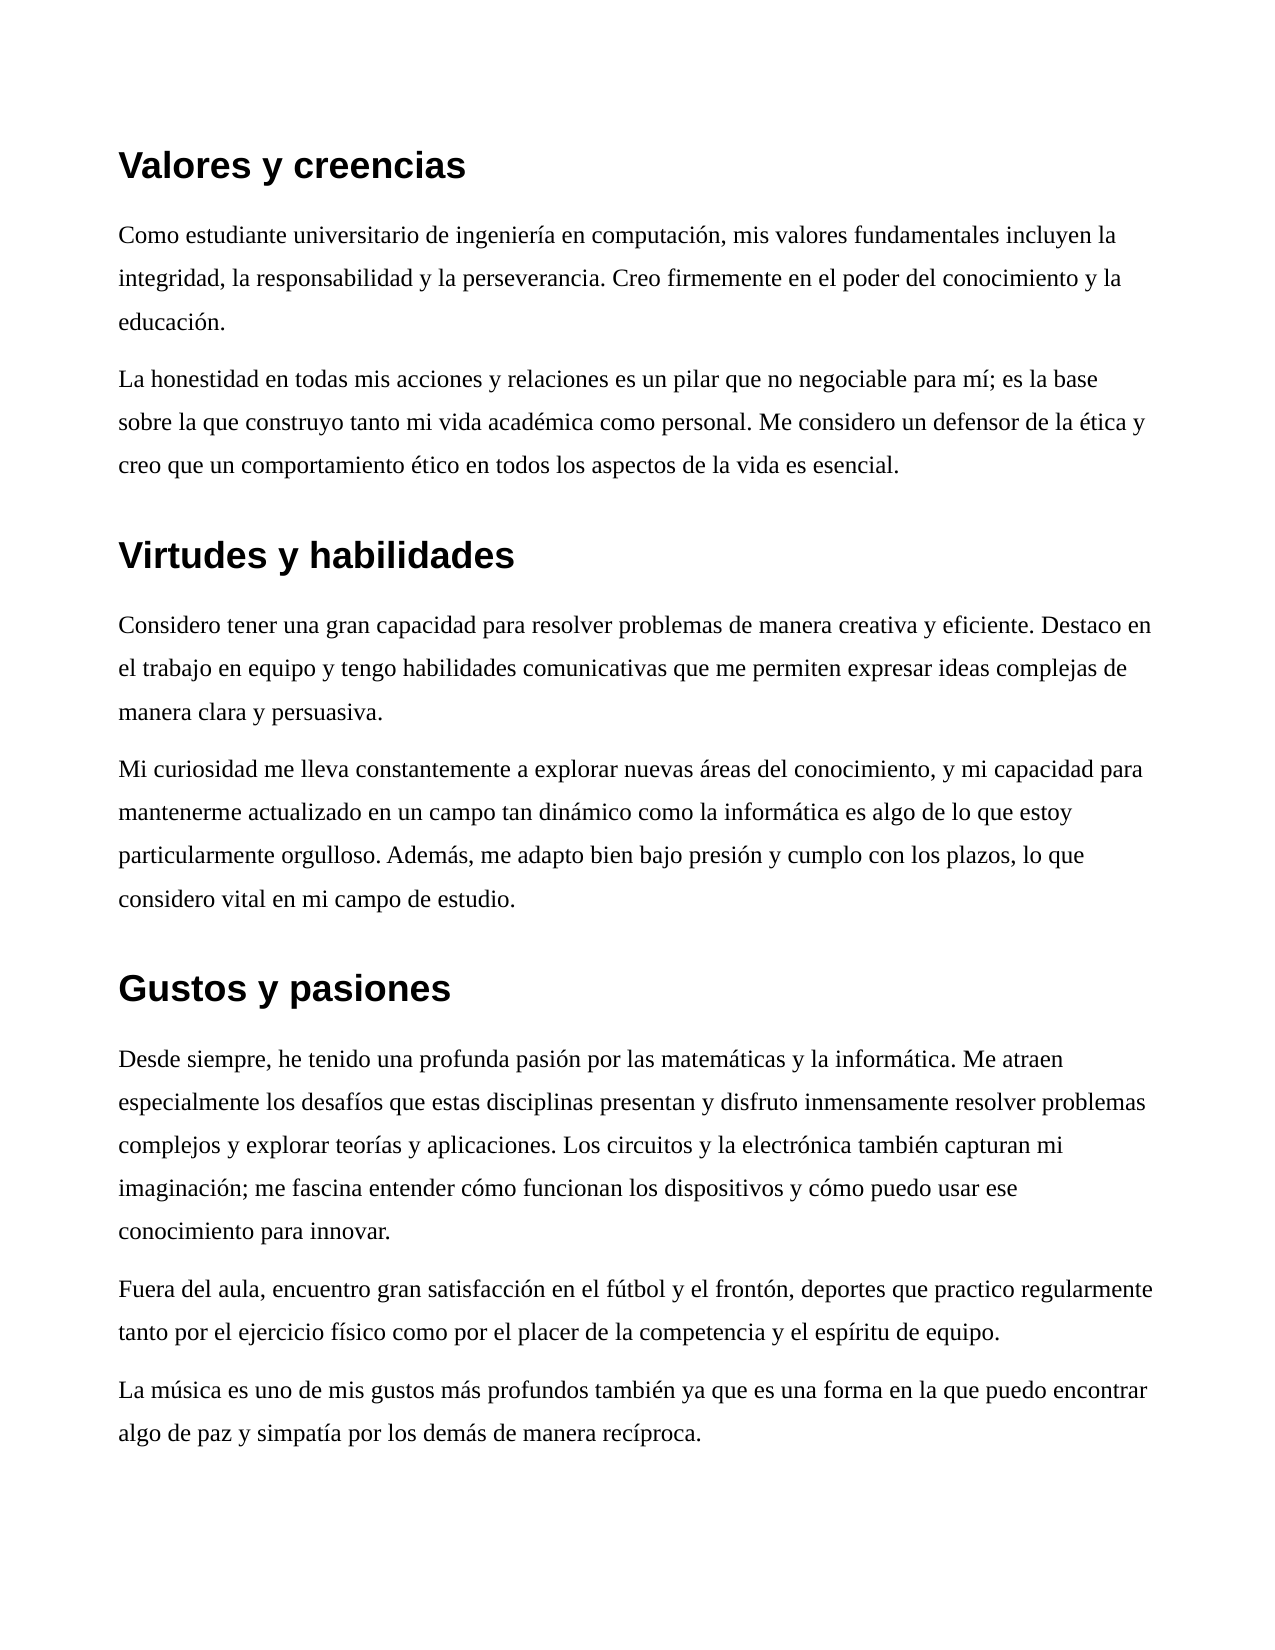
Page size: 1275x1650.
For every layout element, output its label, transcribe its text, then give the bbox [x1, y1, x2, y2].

subtitle Gustos y pasiones [118, 966, 1157, 1009]
text Mi curiosidad me lleva constantemente a explorar nuevas áreas del conocimiento, y mi capacidad para mantenerme actualizado en un campo tan dinámico como la informática es algo de lo que estoy particularmente orgulloso. Además, me adapto bien bajo presión y cumplo con los plazos, lo que considero vital en mi campo de estudio. [118, 754, 1157, 912]
subtitle Virtudes y habilidades [118, 533, 1157, 576]
text Como estudiante universitario de ingeniería en computación, mis valores fundamentales incluyen la integridad, la responsabilidad y la perseverancia. Creo firmemente en el poder del conocimiento y la educación. [118, 220, 1157, 335]
text Desde siempre, he tenido una profunda pasión por las matemáticas y la informática. Me atraen especialmente los desafíos que estas disciplinas presentan y disfruto inmensamente resolver problemas complejos y explorar teorías y aplicaciones. Los circuitos y la electrónica también capturan mi imaginación; me fascina entender cómo funcionan los dispositivos y cómo puedo usar ese conocimiento para innovar. [118, 1044, 1157, 1245]
text La música es uno de mis gustos más profundos también ya que es una forma en la que puedo encontrar algo de paz y simpatía por los demás de manera recíproca. [118, 1375, 1157, 1447]
text Considero tener una gran capacidad para resolver problemas de manera creativa y eficiente. Destaco en el trabajo en equipo y tengo habilidades comunicativas que me permiten expresar ideas complejas de manera clara y persuasiva. [118, 610, 1157, 725]
subtitle Valores y creencias [118, 143, 1157, 186]
text Fuera del aula, encuentro gran satisfacción en el fútbol y el frontón, deportes que practico regularmente tanto por el ejercicio físico como por el placer de la competencia y el espíritu de equipo. [118, 1274, 1157, 1346]
text La honestidad en todas mis acciones y relaciones es un pilar que no negociable para mí; es la base sobre la que construyo tanto mi vida académica como personal. Me considero un defensor de la ética y creo que un comportamiento ético en todos los aspectos de la vida es esencial. [118, 364, 1157, 479]
